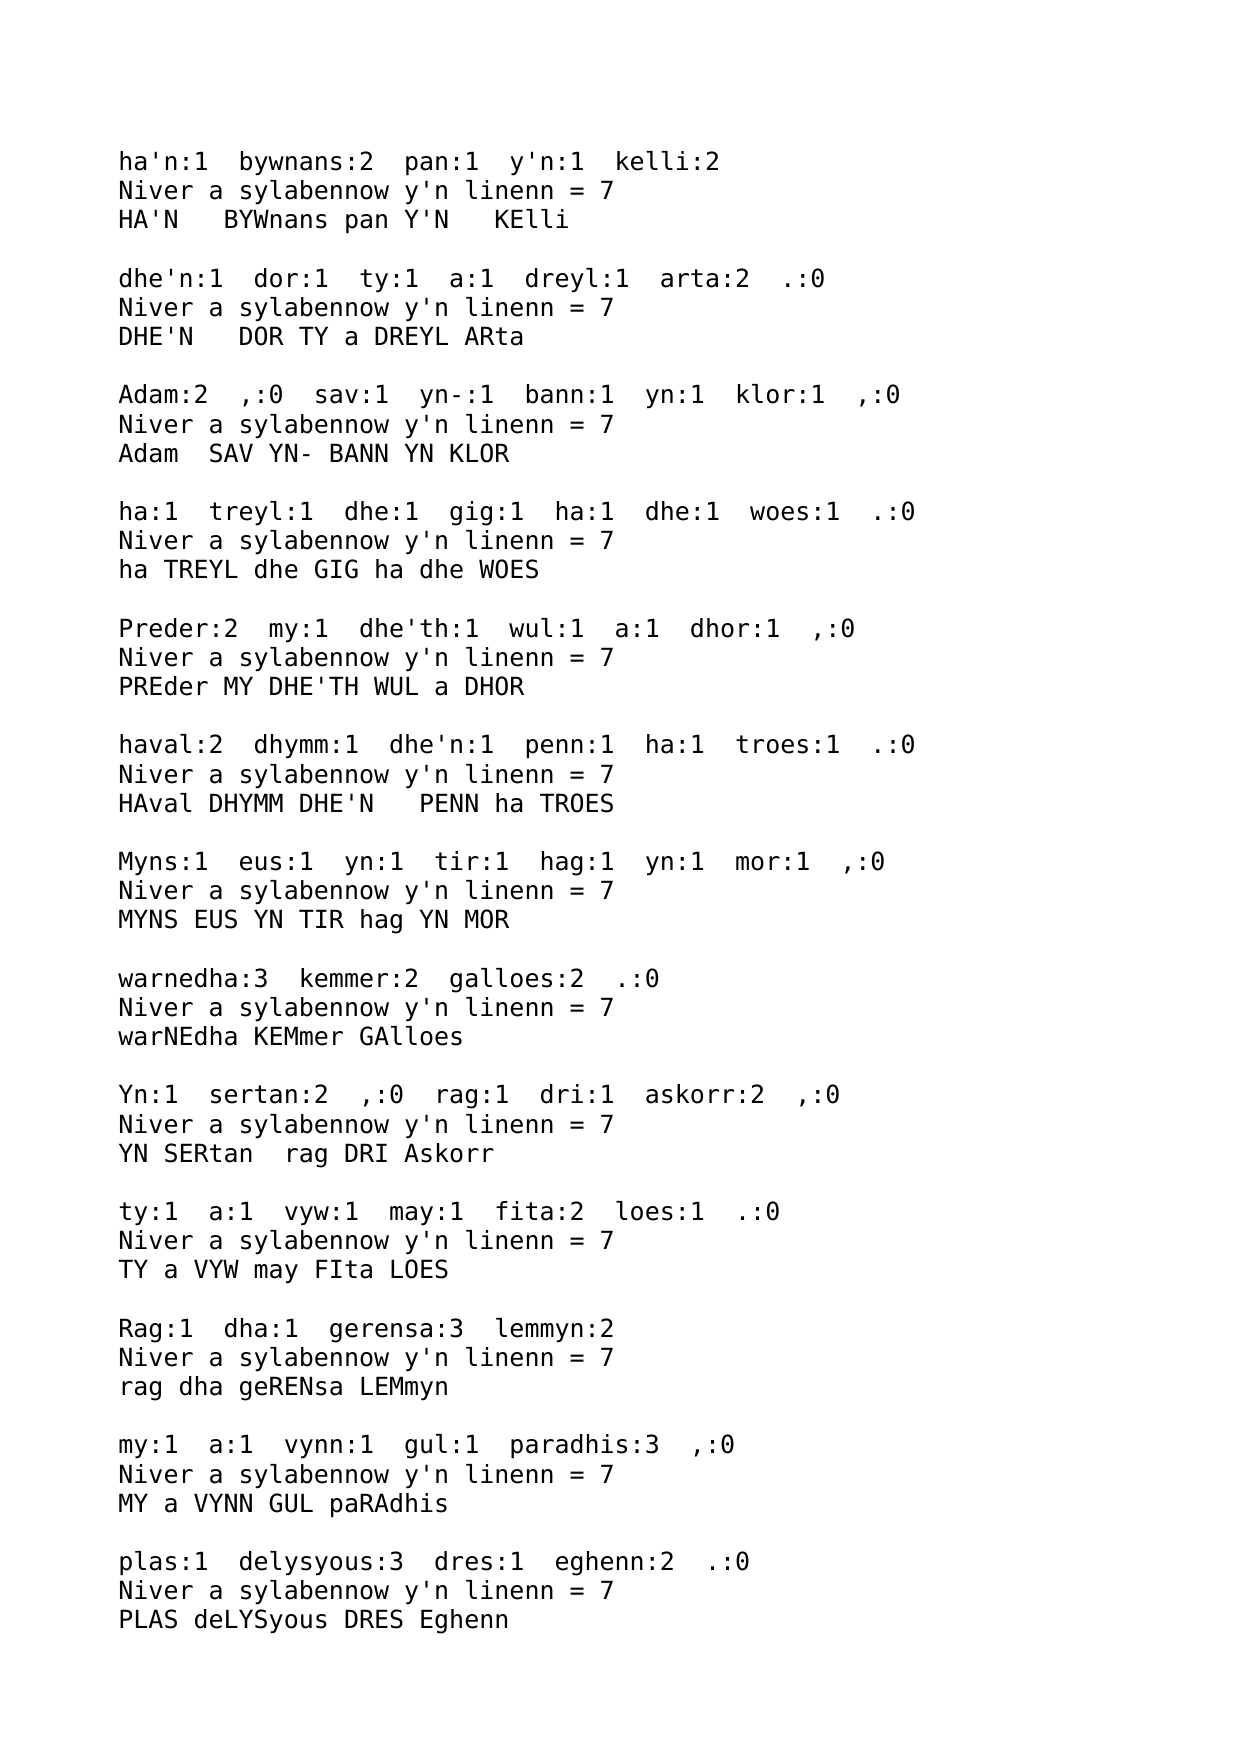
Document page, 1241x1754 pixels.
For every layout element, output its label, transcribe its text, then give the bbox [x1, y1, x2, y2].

text Niver a sylabennow y'n linenn = 7 [118, 410, 1122, 439]
text my:1 a:1 vynn:1 gul:1 paradhis:3 ,:0 [118, 1431, 1122, 1460]
text Rag:1 dha:1 gerensa:3 lemmyn:2 [118, 1314, 1122, 1343]
text Niver a sylabennow y'n linenn = 7 [118, 1110, 1122, 1139]
text Niver a sylabennow y'n linenn = 7 [118, 993, 1122, 1022]
text ha'n:1 bywnans:2 pan:1 y'n:1 kelli:2 [118, 147, 1122, 176]
text Yn:1 sertan:2 ,:0 rag:1 dri:1 askorr:2 ,:0 [118, 1081, 1122, 1110]
text Niver a sylabennow y'n linenn = 7 [118, 176, 1122, 206]
text PLAS deLYSyous DRES Eghenn [118, 1606, 1122, 1635]
text Niver a sylabennow y'n linenn = 7 [118, 1576, 1122, 1606]
text HA'N BYWnans pan Y'N KElli [118, 206, 1122, 235]
text rag dha geRENsa LEMmyn [118, 1372, 1122, 1401]
text TY a VYW may FIta LOES [118, 1256, 1122, 1285]
text ha TREYL dhe GIG ha dhe WOES [118, 556, 1122, 585]
text PREder MY DHE'TH WUL a DHOR [118, 672, 1122, 701]
text Myns:1 eus:1 yn:1 tir:1 hag:1 yn:1 mor:1 ,:0 [118, 847, 1122, 876]
text plas:1 delysyous:3 dres:1 eghenn:2 .:0 [118, 1547, 1122, 1576]
text Niver a sylabennow y'n linenn = 7 [118, 293, 1122, 322]
text Preder:2 my:1 dhe'th:1 wul:1 a:1 dhor:1 ,:0 [118, 614, 1122, 643]
text Adam:2 ,:0 sav:1 yn-:1 bann:1 yn:1 klor:1 ,:0 [118, 381, 1122, 410]
text Niver a sylabennow y'n linenn = 7 [118, 526, 1122, 556]
text ty:1 a:1 vyw:1 may:1 fita:2 loes:1 .:0 [118, 1197, 1122, 1226]
text HAval DHYMM DHE'N PENN ha TROES [118, 789, 1122, 818]
text Niver a sylabennow y'n linenn = 7 [118, 876, 1122, 906]
text haval:2 dhymm:1 dhe'n:1 penn:1 ha:1 troes:1 .:0 [118, 731, 1122, 760]
text Niver a sylabennow y'n linenn = 7 [118, 1226, 1122, 1256]
text Adam SAV YN- BANN YN KLOR [118, 439, 1122, 468]
text DHE'N DOR TY a DREYL ARta [118, 322, 1122, 351]
text YN SERtan rag DRI Askorr [118, 1139, 1122, 1168]
text warNEdha KEMmer GAlloes [118, 1022, 1122, 1051]
text Niver a sylabennow y'n linenn = 7 [118, 643, 1122, 672]
text warnedha:3 kemmer:2 galloes:2 .:0 [118, 964, 1122, 993]
text Niver a sylabennow y'n linenn = 7 [118, 760, 1122, 789]
text MYNS EUS YN TIR hag YN MOR [118, 906, 1122, 935]
text ha:1 treyl:1 dhe:1 gig:1 ha:1 dhe:1 woes:1 .:0 [118, 497, 1122, 526]
text Niver a sylabennow y'n linenn = 7 [118, 1460, 1122, 1489]
text Niver a sylabennow y'n linenn = 7 [118, 1343, 1122, 1372]
text MY a VYNN GUL paRAdhis [118, 1489, 1122, 1518]
text dhe'n:1 dor:1 ty:1 a:1 dreyl:1 arta:2 .:0 [118, 264, 1122, 293]
